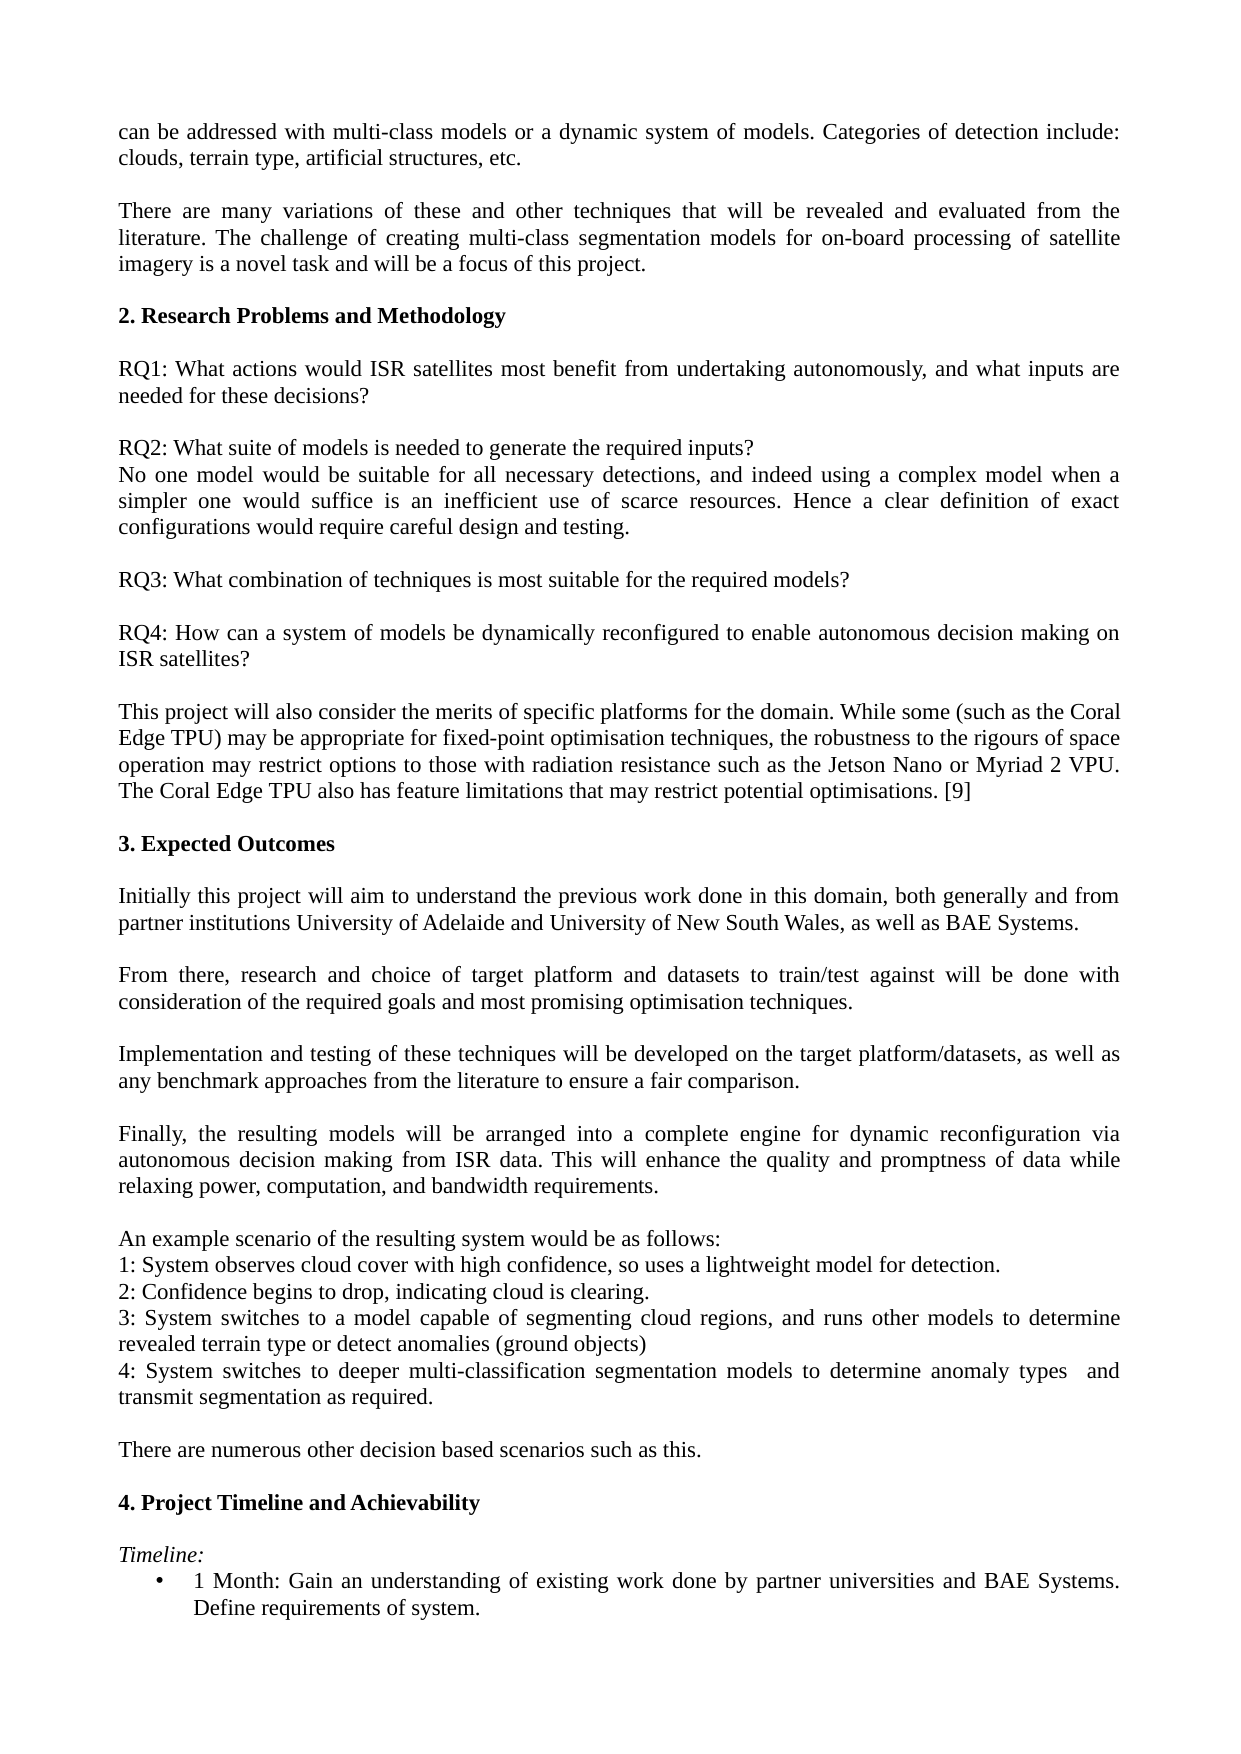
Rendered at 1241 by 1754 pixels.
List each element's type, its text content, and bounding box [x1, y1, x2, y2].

text 3: System switches to a model capable of segmenting cloud regions, and runs other models to determine revealed terrain type or detect anomalies (ground objects) [118, 1304, 1122, 1357]
text 3. Expected Outcomes [118, 830, 1122, 856]
text 2. Research Problems and Methodology [118, 303, 1122, 329]
text From there, research and choice of target platform and datasets to train/test against will be done with consideration of the required goals and most promising optimisation techniques. [118, 961, 1122, 1014]
text 4: System switches to deeper multi-classification segmentation models to determine anomaly types and transmit segmentation as required. [118, 1357, 1122, 1409]
text Implementation and testing of these techniques will be developed on the target platform/datasets, as well as any benchmark approaches from the literature to ensure a fair comparison. [118, 1041, 1122, 1093]
text 2: Confidence begins to drop, indicating cloud is clearing. [118, 1278, 1122, 1304]
text Initially this project will aim to understand the previous work done in this domain, both generally and from partner institutions University of Adelaide and University of New South Wales, as well as BAE Systems. [118, 882, 1122, 935]
text 4. Project Timeline and Achievability [118, 1488, 1122, 1515]
text There are many variations of these and other techniques that will be revealed and evaluated from the literature. The challenge of creating multi-class segmentation models for on-board processing of satellite imagery is a novel task and will be a focus of this project. [118, 197, 1122, 276]
text RQ3: What combination of techniques is most suitable for the required models? [118, 566, 1122, 592]
text No one model would be suitable for all necessary detections, and indeed using a complex model when a simpler one would suffice is an inefficient use of scarce resources. Hence a clear definition of exact configurations would require careful design and testing. [118, 461, 1122, 540]
text Timeline: [118, 1541, 1122, 1568]
list 1 Month: Gain an understanding of existing work done by partner universities and BAE Systems. Define requirements of system. [156, 1568, 1122, 1620]
text RQ2: What suite of models is needed to generate the required inputs? [118, 434, 1122, 461]
text can be addressed with multi-class models or a dynamic system of models. Categories of detection include: clouds, terrain type, artificial structures, etc. [118, 118, 1122, 171]
text There are numerous other decision based scenarios such as this. [118, 1436, 1122, 1462]
text This project will also consider the merits of specific platforms for the domain. While some (such as the Coral Edge TPU) may be appropriate for fixed-point optimisation techniques, the robustness to the rigours of space operation may restrict options to those with radiation resistance such as the Jetson Nano or Myriad 2 VPU. The Coral Edge TPU also has feature limitations that may restrict potential optimisations. [9] [118, 698, 1122, 803]
text Finally, the resulting models will be arranged into a complete engine for dynamic reconfiguration via autonomous decision making from ISR data. This will enhance the quality and promptness of data while relaxing power, computation, and bandwidth requirements. [118, 1119, 1122, 1199]
text RQ4: How can a system of models be dynamically reconfigured to enable autonomous decision making on ISR satellites? [118, 619, 1122, 672]
text An example scenario of the resulting system would be as follows: [118, 1225, 1122, 1251]
text RQ1: What actions would ISR satellites most benefit from undertaking autonomously, and what inputs are needed for these decisions? [118, 355, 1122, 408]
text 1: System observes cloud cover with high confidence, so uses a lightweight model for detection. [118, 1251, 1122, 1278]
